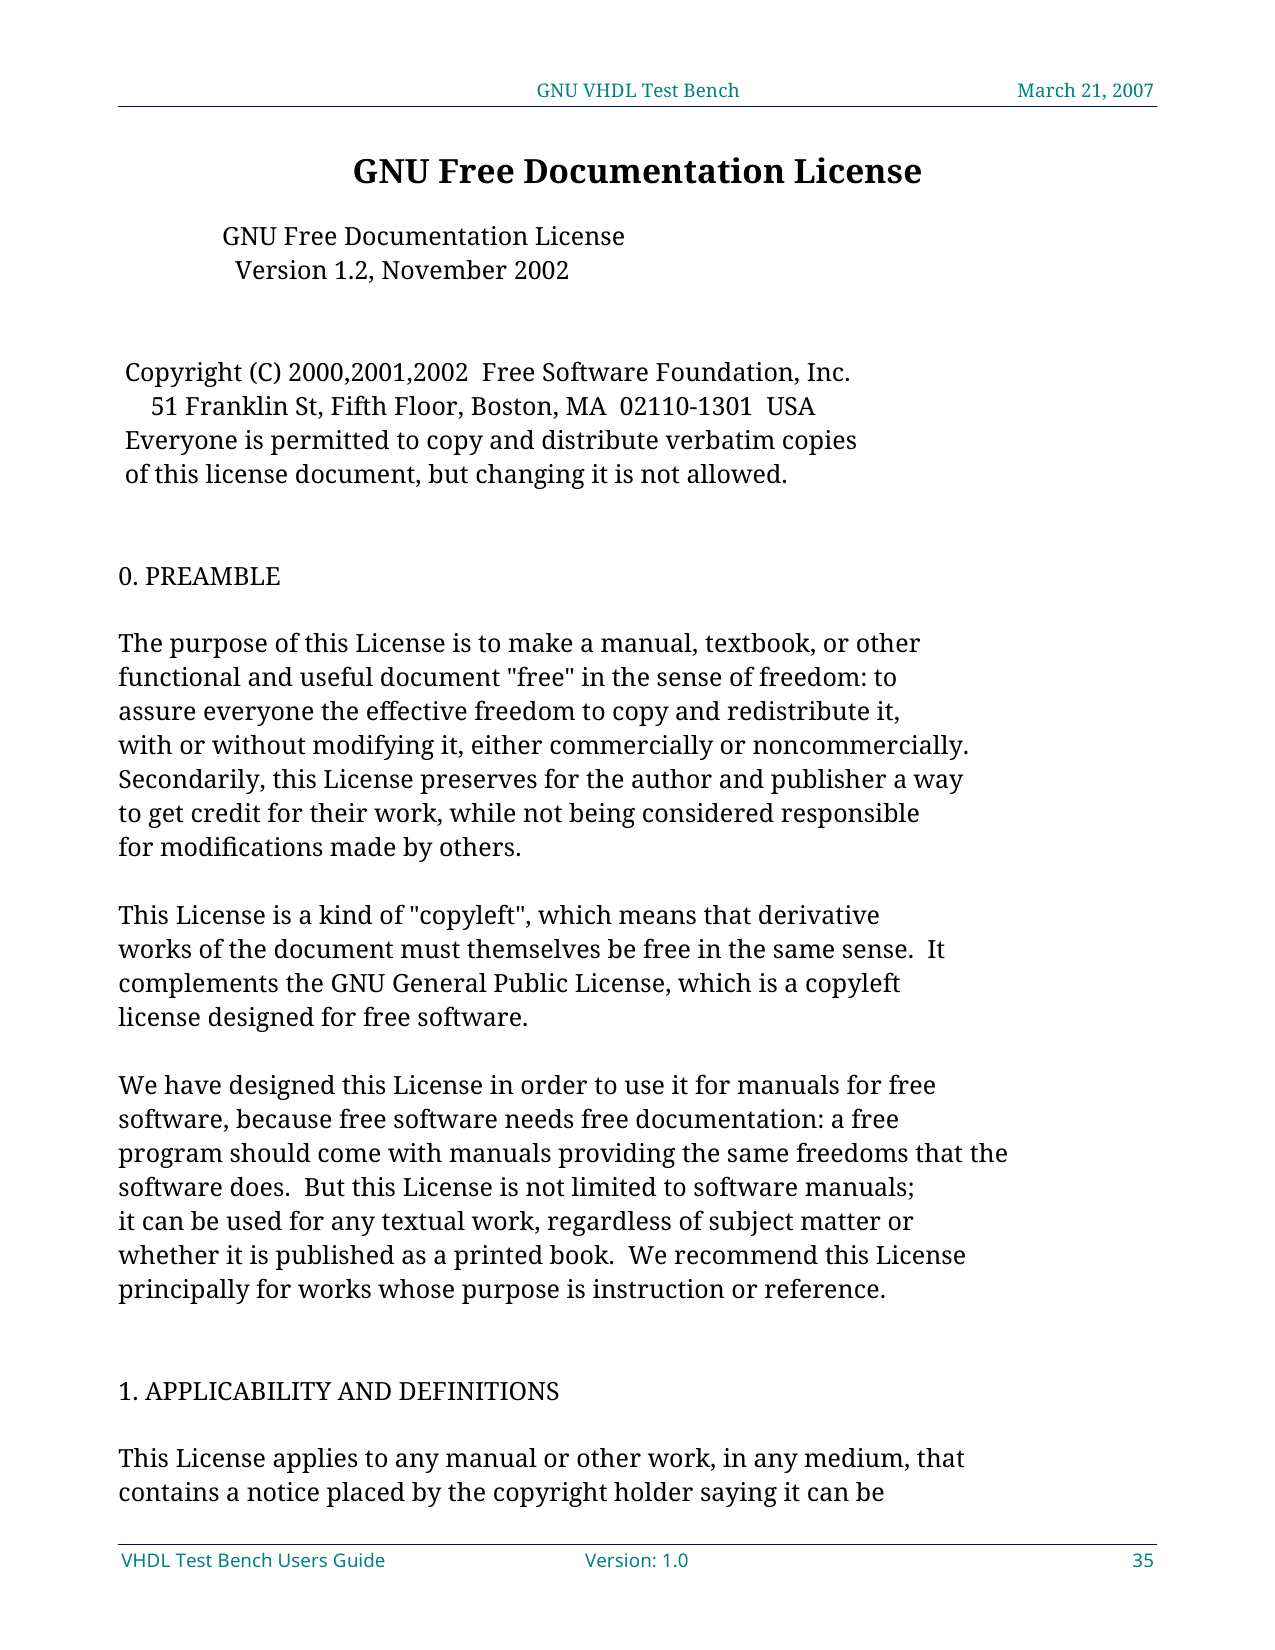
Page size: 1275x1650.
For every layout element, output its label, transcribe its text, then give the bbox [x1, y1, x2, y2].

text for modifications made by others. [118, 830, 1157, 864]
text principally for works whose purpose is instruction or reference. [118, 1272, 1157, 1306]
text program should come with manuals providing the same freedoms that the [118, 1136, 1157, 1170]
text Secondarily, this License preserves for the author and publisher a way [118, 762, 1157, 796]
text functional and useful document "free" in the sense of freedom: to [118, 660, 1157, 694]
text We have designed this License in order to use it for manuals for free [118, 1068, 1157, 1102]
text 51 Franklin St, Fifth Floor, Boston, MA 02110-1301 USA [118, 389, 1157, 423]
text whether it is published as a printed book. We recommend this License [118, 1238, 1157, 1272]
text software, because free software needs free documentation: a free [118, 1102, 1157, 1136]
text GNU Free Documentation License [118, 148, 1157, 194]
text of this license document, but changing it is not allowed. [118, 457, 1157, 491]
text software does. But this License is not limited to software manuals; [118, 1170, 1157, 1204]
text with or without modifying it, either commercially or noncommercially. [118, 728, 1157, 762]
text to get credit for their work, while not being considered responsible [118, 796, 1157, 830]
text 1. APPLICABILITY AND DEFINITIONS [118, 1373, 1157, 1407]
text complements the GNU General Public License, which is a copyleft [118, 966, 1157, 1000]
text GNU Free Documentation License [118, 219, 1157, 253]
text Version 1.2, November 2002 [118, 253, 1157, 287]
text Everyone is permitted to copy and distribute verbatim copies [118, 423, 1157, 457]
text Copyright (C) 2000,2001,2002 Free Software Foundation, Inc. [118, 355, 1157, 389]
text license designed for free software. [118, 1000, 1157, 1034]
text This License is a kind of "copyleft", which means that derivative [118, 898, 1157, 932]
text works of the document must themselves be free in the same sense. It [118, 932, 1157, 966]
text contains a notice placed by the copyright holder saying it can be [118, 1475, 1157, 1509]
text it can be used for any textual work, regardless of subject matter or [118, 1204, 1157, 1238]
text This License applies to any manual or other work, in any medium, that [118, 1441, 1157, 1475]
text 0. PREAMBLE [118, 558, 1157, 592]
text assure everyone the effective freedom to copy and redistribute it, [118, 694, 1157, 728]
text The purpose of this License is to make a manual, textbook, or other [118, 626, 1157, 660]
